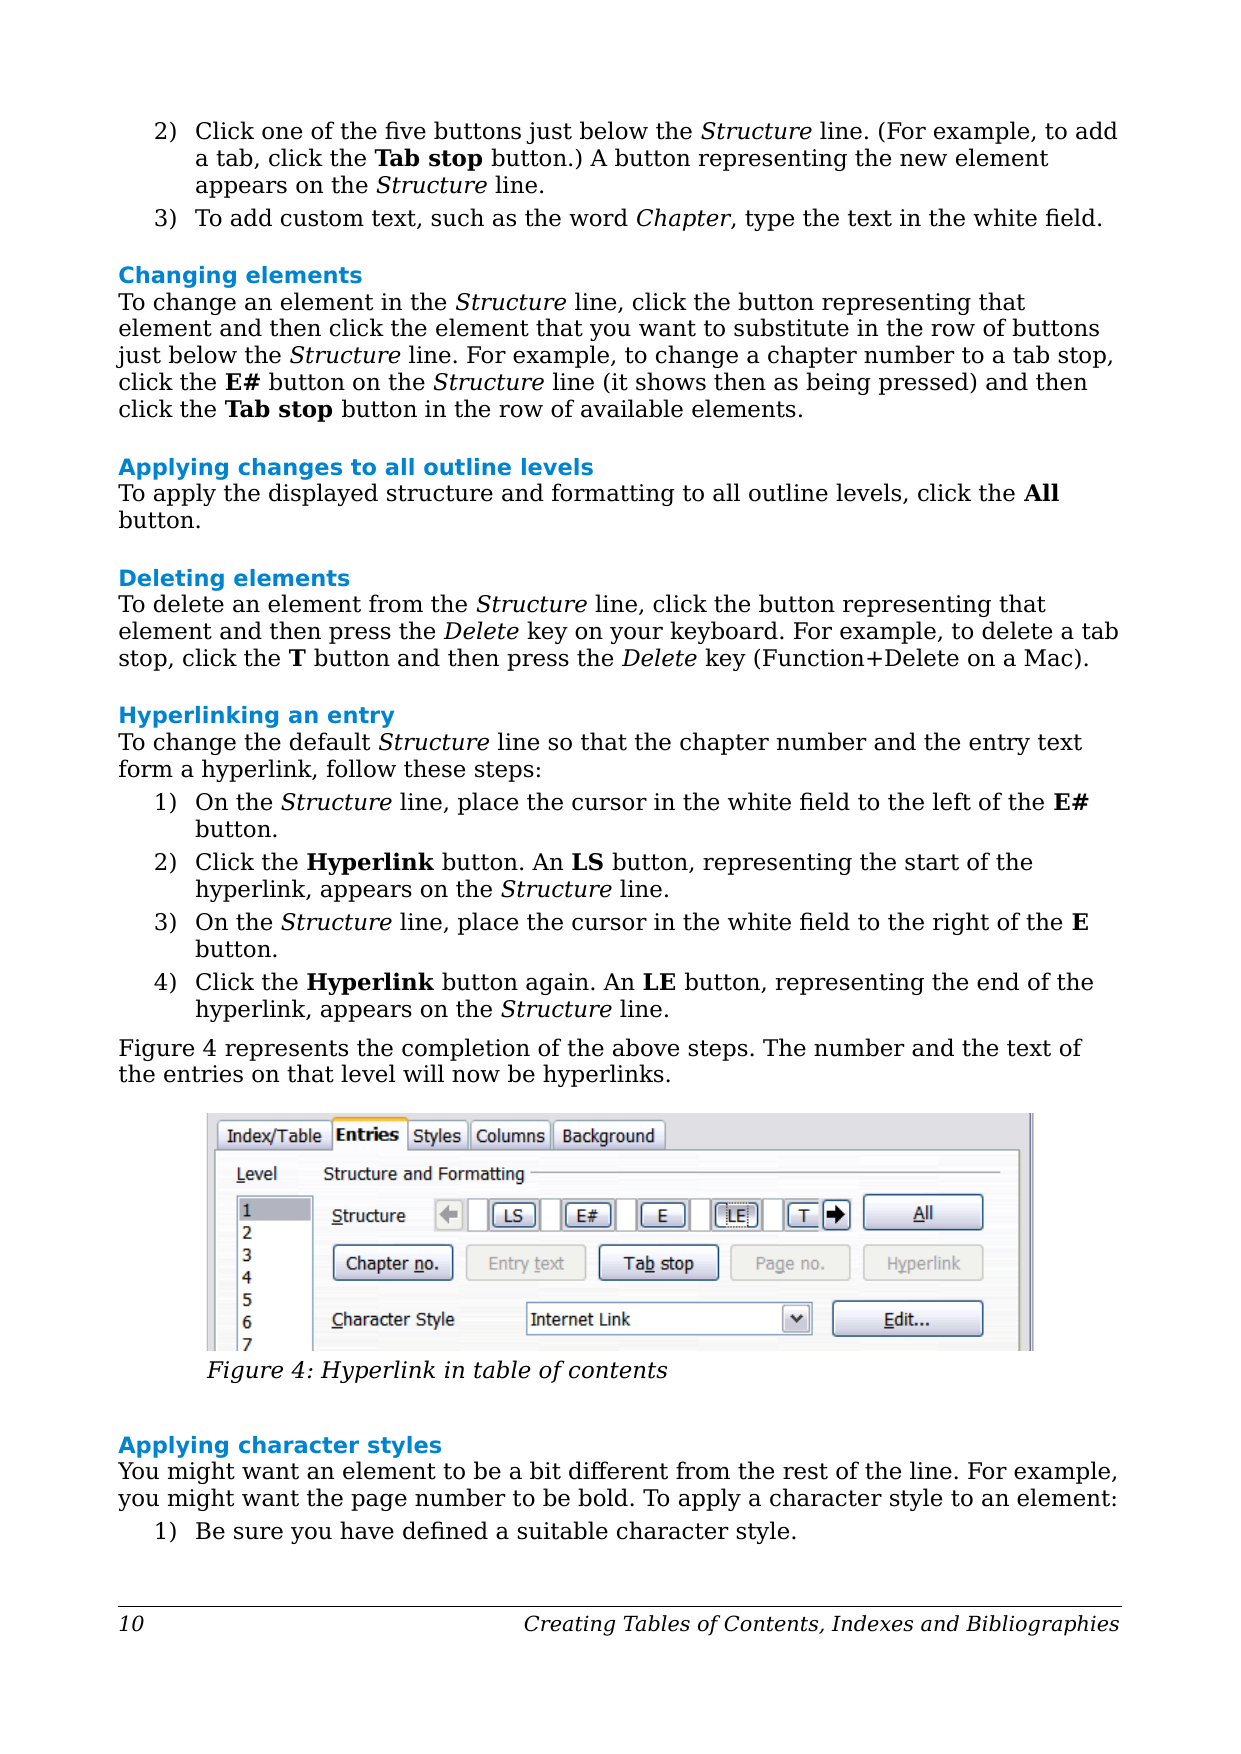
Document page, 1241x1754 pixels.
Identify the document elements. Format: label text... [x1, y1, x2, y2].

text Figure 4: Hyperlink in table of contents [207, 1357, 1033, 1384]
list On the Structure line, place the cursor in the white field to the right of the E button. [177, 909, 1122, 962]
subtitle Applying character styles [118, 1432, 1122, 1458]
subtitle Hyperlinking an entry [118, 703, 1122, 729]
subtitle Applying changes to all outline levels [118, 454, 1122, 480]
list On the Structure line, place the cursor in the white field to the left of the E# button. [177, 789, 1122, 843]
list To add custom text, such as the word Chapter, type the text in the white field. [177, 205, 1122, 231]
list You might want an element to be a bit different from the rest of the line. For example, you might want the page number to be bold. To apply a character style to an element: [118, 1458, 1122, 1512]
subtitle Deleting elements [118, 565, 1122, 591]
text Figure 4 represents the completion of the above steps. The number and the text of the entries on that level will now be hyperlinks. [118, 1035, 1122, 1088]
text To apply the displayed structure and formatting to all outline levels, click the All button. [118, 480, 1122, 534]
text To change an element in the Structure line, click the button representing that element and then click the element that you want to substitute in the row of buttons just below the Structure line. For example, to change a chapter number to a tab stop, click the E# button on the Structure line (it shows then as being pressed) and then click the Tab stop button in the row of available elements. [118, 289, 1122, 423]
list Click one of the five buttons just below the Structure line. (For example, to add a tab, click the Tab stop button.) A button representing the new element appears on the Structure line. [177, 118, 1122, 198]
picture [206, 1113, 1034, 1351]
list To change the default Structure line so that the chapter number and the entry text form a hyperlink, follow these steps: [118, 729, 1122, 783]
list Be sure you have defined a suitable character style. [177, 1518, 1122, 1545]
text To delete an element from the Structure line, click the button representing that element and then press the Delete key on your keyboard. For example, to delete a tab stop, click the T button and then press the Delete key (Function+Delete on a Mac). [118, 591, 1122, 672]
subtitle Changing elements [118, 263, 1122, 289]
list Click the Hyperlink button. An LS button, representing the start of the hyperlink, appears on the Structure line. [177, 849, 1122, 903]
list Click the Hyperlink button again. An LE button, representing the end of the hyperlink, appears on the Structure line. [177, 969, 1122, 1022]
